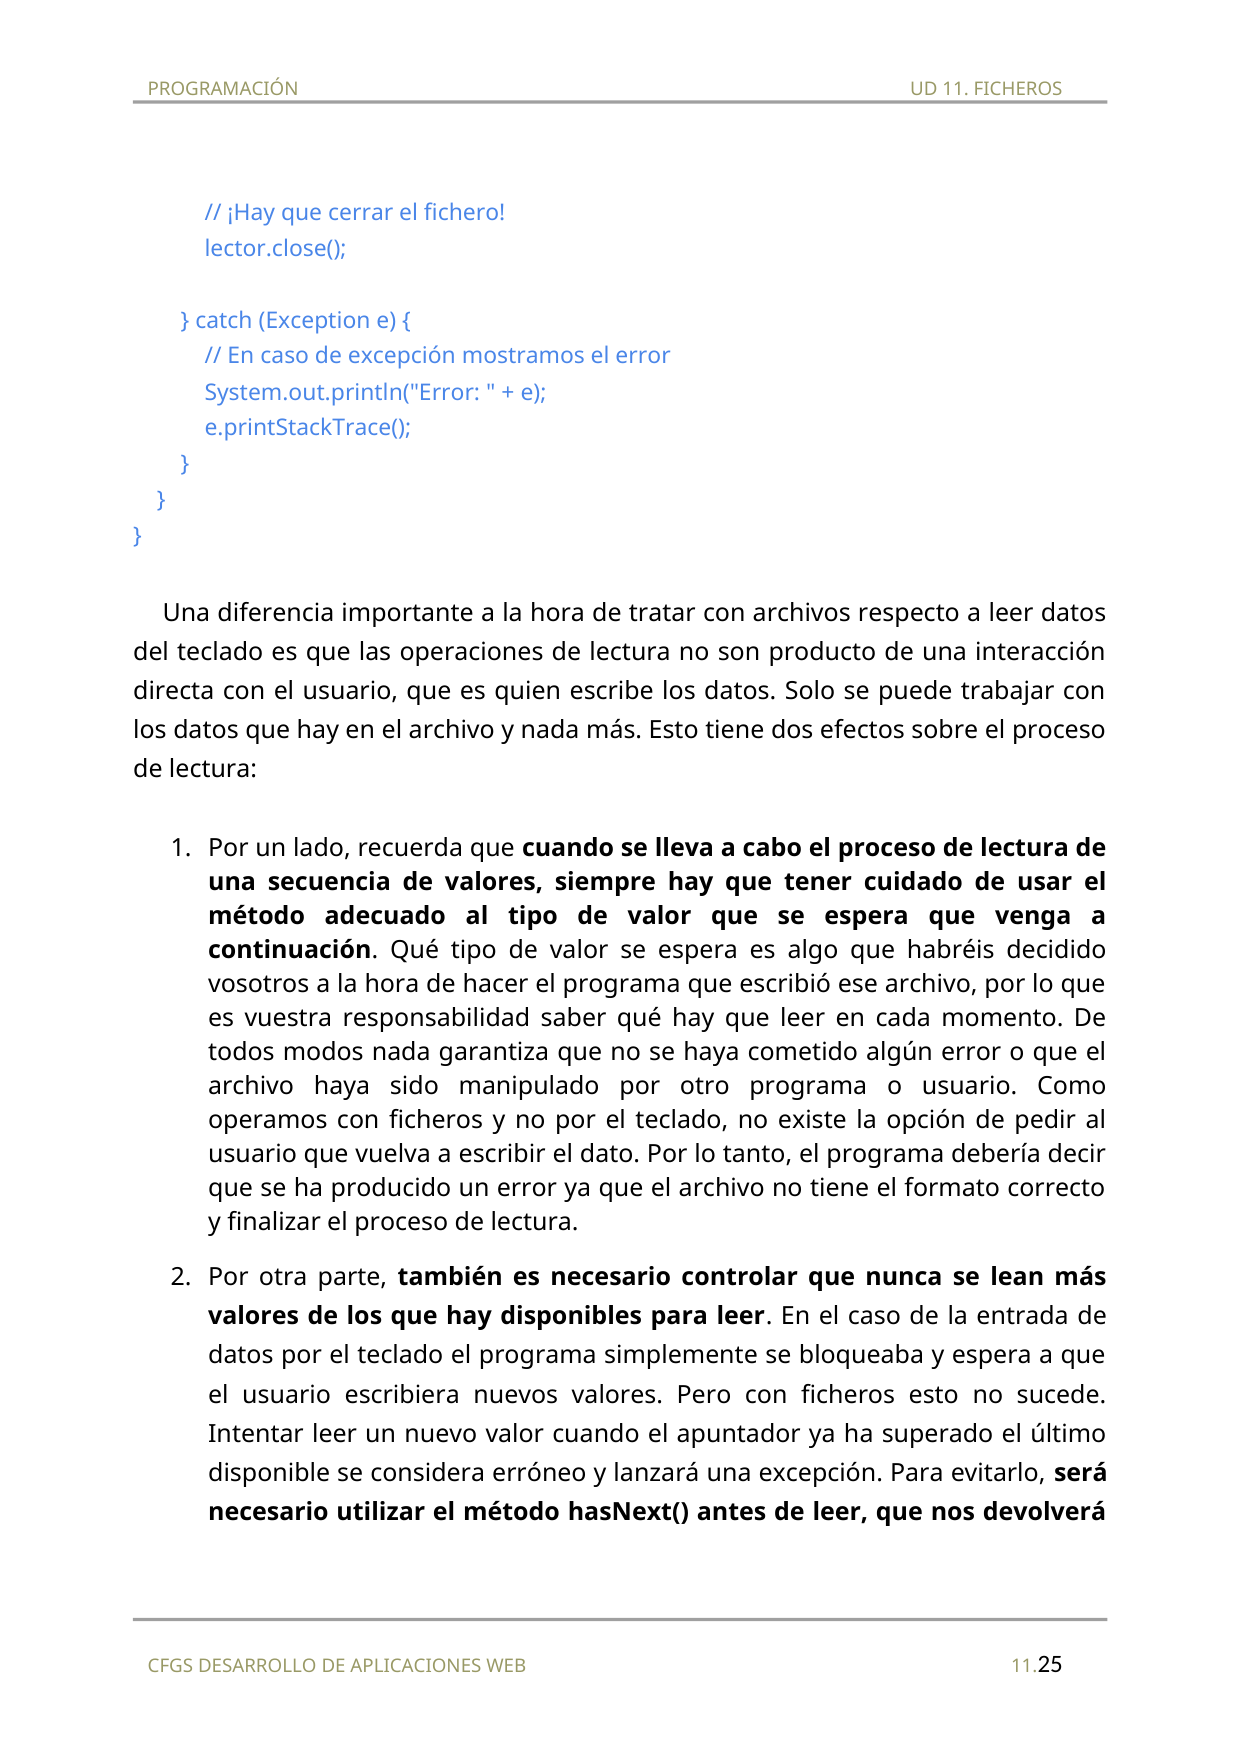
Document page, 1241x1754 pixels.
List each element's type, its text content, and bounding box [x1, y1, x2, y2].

text } catch (Exception e) { [133, 303, 1107, 335]
list Por un lado, recuerda que cuando se lleva a cabo el proceso de lectura de una secuencia de valores, siempre hay que tener cuidado de usar el método adecuado al tipo de valor que se espera que venga a continuación. Qué tipo de valor se espera es algo que habréis decidido vosotros a la hora de hacer el programa que escribió ese archivo, por lo que es vuestra responsabilidad saber qué hay que leer en cada momento. De todos modos nada garantiza que no se haya cometido algún error o que el archivo haya sido manipulado por otro programa o usuario. Como operamos con ficheros y no por el teclado, no existe la opción de pedir al usuario que vuelva a escribir el dato. Por lo tanto, el programa debería decir que se ha producido un error ya que el archivo no tiene el formato correcto y finalizar el proceso de lectura. [170, 829, 1107, 1238]
text lector.close(); [133, 232, 1107, 263]
text // ¡Hay que cerrar el fichero! [133, 196, 1107, 227]
text } [133, 447, 1107, 478]
text } [133, 483, 1107, 514]
text // En caso de excepción mostramos el error [133, 339, 1107, 371]
list Por otra parte, también es necesario controlar que nunca se lean más valores de los que hay disponibles para leer. En el caso de la entrada de datos por el teclado el programa simplemente se bloqueaba y espera a que el usuario escribiera nuevos valores. Pero con ficheros esto no sucede. Intentar leer un nuevo valor cuando el apuntador ya ha superado el último disponible se considera erróneo y lanzará una excepción. Para evitarlo, será necesario utilizar el método hasNext() antes de leer, que nos devolverá [170, 1259, 1107, 1528]
text } [133, 519, 1107, 550]
text Una diferencia importante a la hora de tratar con archivos respecto a leer datos del teclado es que las operaciones de lectura no son producto de una interacción directa con el usuario, que es quien escribe los datos. Solo se puede trabajar con los datos que hay en el archivo y nada más. Esto tiene dos efectos sobre el proceso de lectura: [133, 594, 1107, 785]
text System.out.println("Error: " + e); [133, 375, 1107, 407]
text e.printStackTrace(); [133, 411, 1107, 443]
